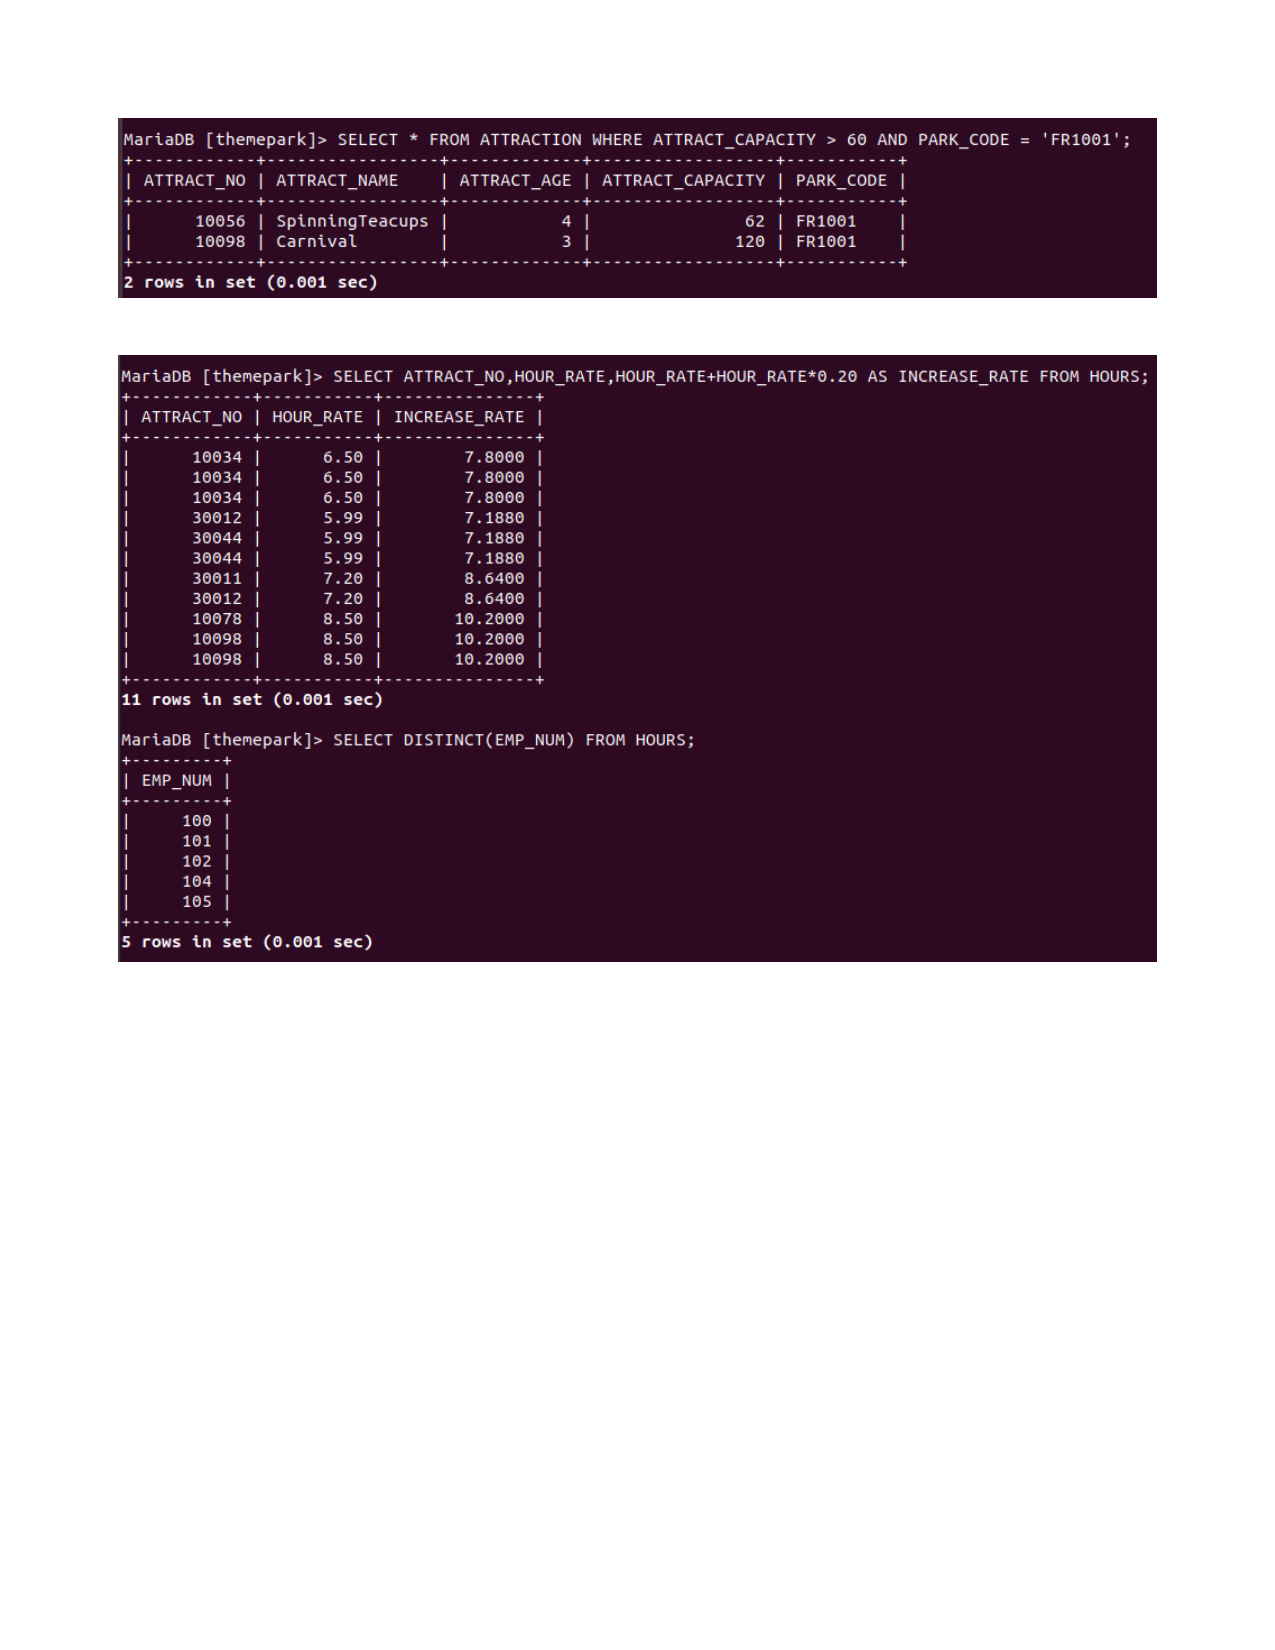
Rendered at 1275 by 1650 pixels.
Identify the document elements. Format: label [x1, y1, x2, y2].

picture [118, 118, 1157, 298]
picture [118, 355, 1157, 962]
